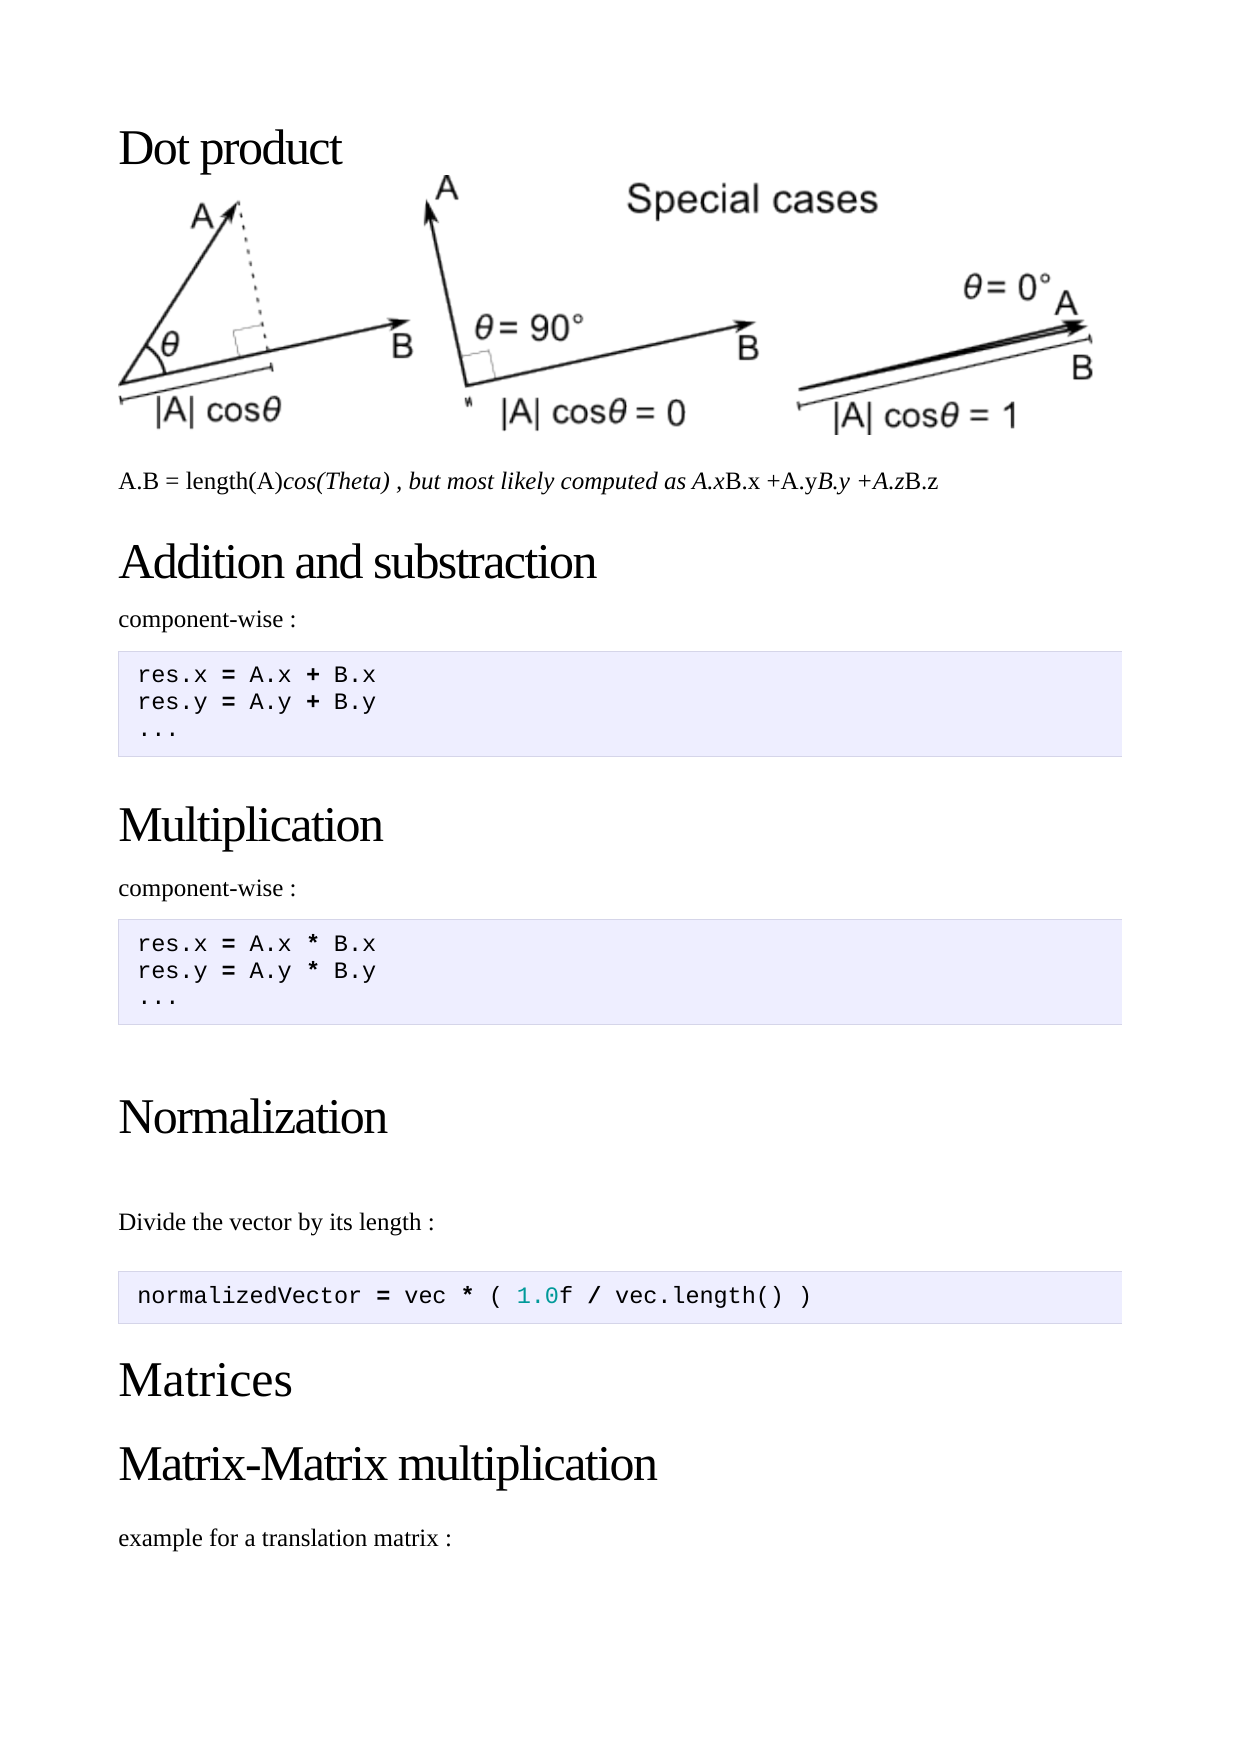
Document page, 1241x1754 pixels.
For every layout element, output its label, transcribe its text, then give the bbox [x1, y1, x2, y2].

text res.x = A.x * B.x [119, 920, 1122, 946]
subtitle Matrix-Matrix multiplication [118, 1434, 1122, 1492]
subtitle Multiplication [118, 794, 1122, 852]
subtitle Dot product [118, 118, 1122, 435]
text ... [119, 704, 1122, 756]
text res.y = A.y + B.y [119, 677, 1122, 704]
text example for a translation matrix : [118, 1523, 1122, 1552]
subtitle Addition and substraction [118, 532, 1122, 589]
text component-wise : [118, 604, 1122, 633]
text Divide the vector by its length : [118, 1207, 1122, 1236]
subtitle Matrices [118, 1350, 1122, 1407]
text res.x = A.x + B.x [119, 652, 1122, 677]
text res.y = A.y * B.y [119, 946, 1122, 972]
text normalizedVector = vec * ( 1.0f / vec.length() ) [119, 1272, 1122, 1323]
text A.B = length(A)cos(Theta) , but most likely computed as A.xB.x +A.yB.y +A.zB.z [118, 466, 1122, 495]
subtitle Normalization [118, 1087, 1122, 1144]
text ... [119, 972, 1122, 1024]
text component-wise : [118, 873, 1122, 902]
picture [118, 175, 1093, 435]
